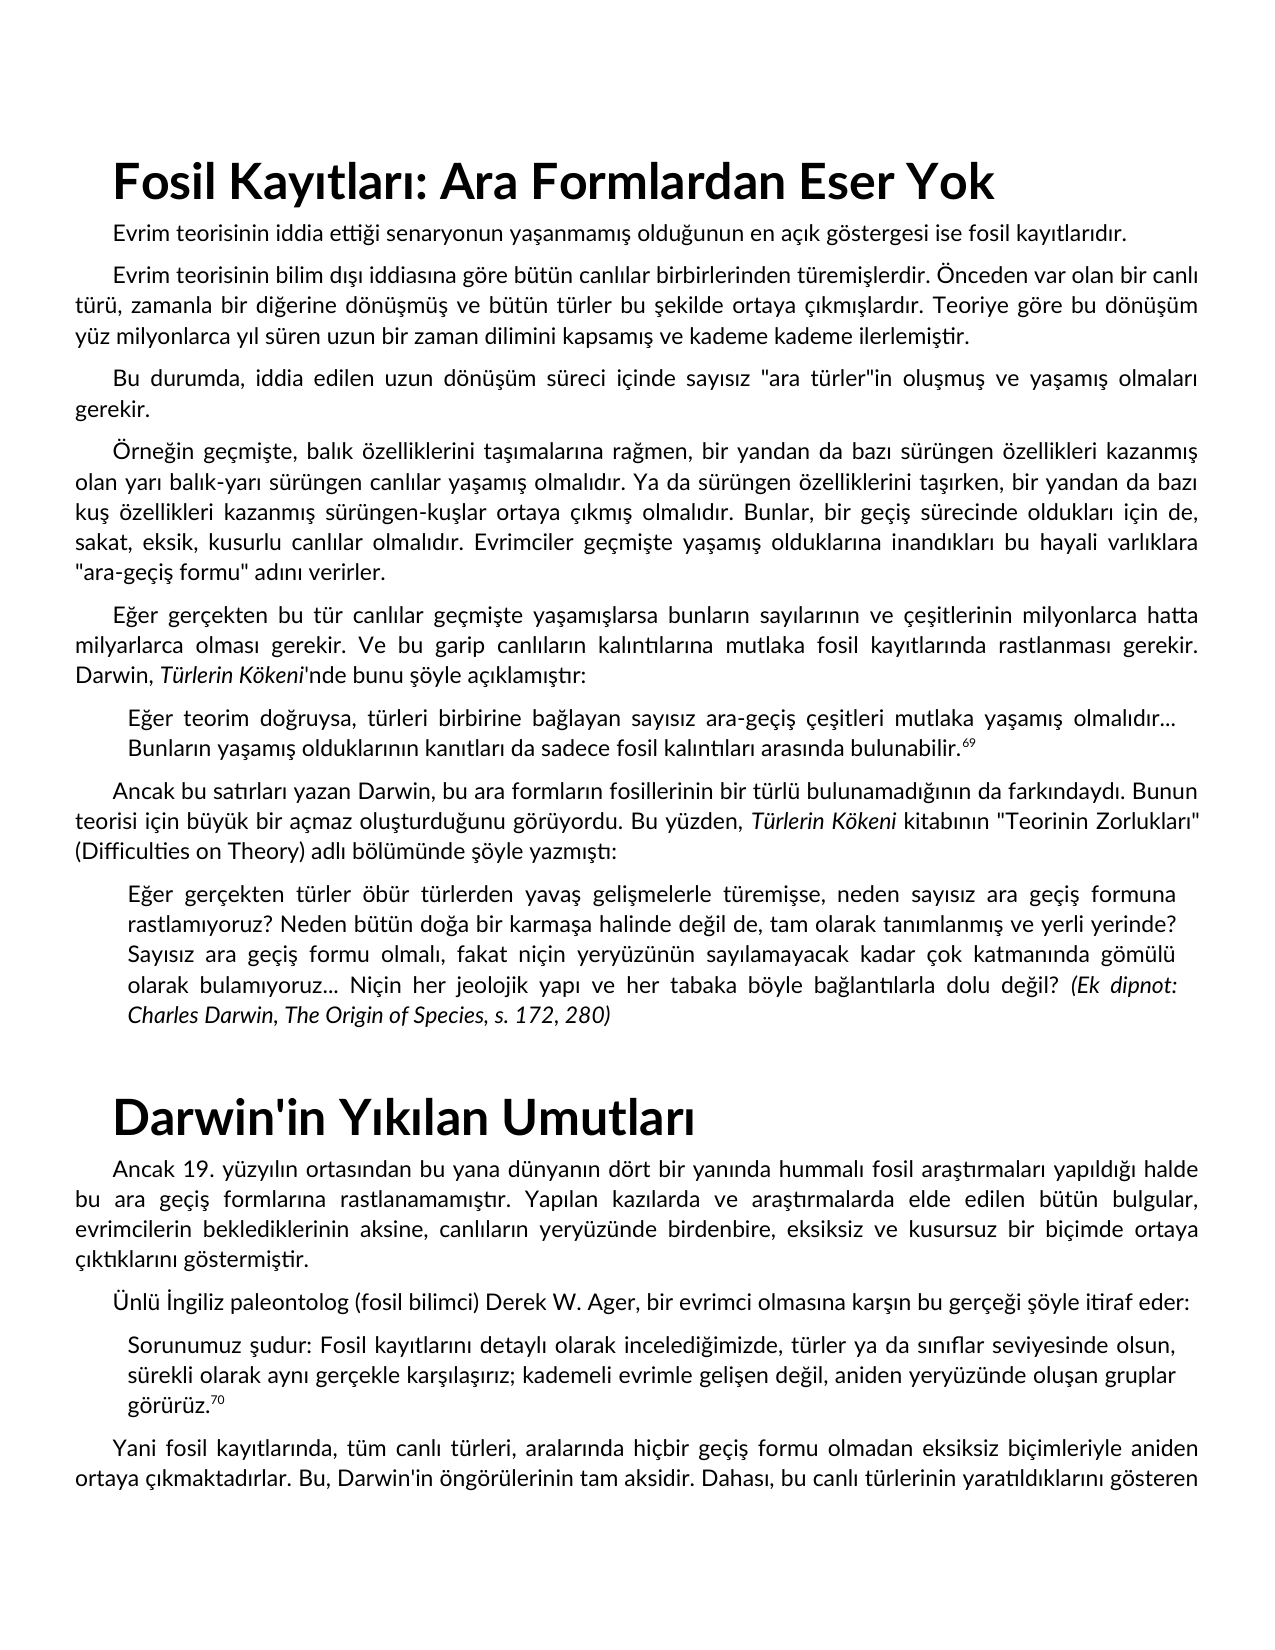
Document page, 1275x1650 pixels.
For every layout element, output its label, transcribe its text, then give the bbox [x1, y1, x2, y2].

text Örneğin geçmişte, balık özelliklerini taşımalarına rağmen, bir yandan da bazı sürüngen özellikleri kazanmış olan yarı balık-yarı sürüngen canlılar yaşamış olmalıdır. Ya da sürüngen özelliklerini taşırken, bir yandan da bazı kuş özellikleri kazanmış sürüngen-kuşlar ortaya çıkmış olmalıdır. Bunlar, bir geçiş sürecinde oldukları için de, sakat, eksik, kusurlu canlılar olmalıdır. Evrimciler geçmişte yaşamış olduklarına inandıkları bu hayali varlıklara "ara-geçiş formu" adını verirler. [75, 437, 1200, 585]
text Eğer gerçekten bu tür canlılar geçmişte yaşamışlarsa bunların sayılarının ve çeşitlerinin milyonlarca hatta milyarlarca olması gerekir. Ve bu garip canlıların kalıntılarına mutlaka fosil kayıtlarında rastlanması gerekir. Darwin, Türlerin Kökeni'nde bunu şöyle açıklamıştır: [75, 601, 1200, 688]
text Ünlü İngiliz paleontolog (fosil bilimci) Derek W. Ager, bir evrimci olmasına karşın bu gerçeği şöyle itiraf eder: [75, 1288, 1200, 1315]
text Ancak bu satırları yazan Darwin, bu ara formların fosillerinin bir türlü bulunamadığının da farkındaydı. Bunun teorisi için büyük bir açmaz oluşturduğunu görüyordu. Bu yüzden, Türlerin Kökeni kitabının "Teorinin Zorlukları" (Difficulties on Theory) adlı bölümünde şöyle yazmıştı: [75, 777, 1200, 864]
text Eğer gerçekten türler öbür türlerden yavaş gelişmelerle türemişse, neden sayısız ara geçiş formuna rastlamıyoruz? Neden bütün doğa bir karmaşa halinde değil de, tam olarak tanımlanmış ve yerli yerinde? Sayısız ara geçiş formu olmalı, fakat niçin yeryüzünün sayılamayacak kadar çok katmanında gömülü olarak bulamıyoruz... Niçin her jeolojik yapı ve her tabaka böyle bağlantılarla dolu değil? (Ek dipnot: Charles Darwin, The Origin of Species, s. 172, 280) [127, 880, 1177, 1028]
text Eğer teorim doğruysa, türleri birbirine bağlayan sayısız ara-geçiş çeşitleri mutlaka yaşamış olmalıdır... Bunların yaşamış olduklarının kanıtları da sadece fosil kalıntıları arasında bulunabilir.69 [127, 704, 1177, 761]
text Yani fosil kayıtlarında, tüm canlı türleri, aralarında hiçbir geçiş formu olmadan eksiksiz biçimleriyle aniden ortaya çıkmaktadırlar. Bu, Darwin'in öngörülerinin tam aksidir. Dahası, bu canlı türlerinin yaratıldıklarını gösteren [75, 1433, 1200, 1491]
subtitle Fosil Kayıtları: Ara Formlardan Eser Yok [112, 150, 1200, 210]
text Ancak 19. yüzyılın ortasından bu yana dünyanın dört bir yanında hummalı fosil araştırmaları yapıldığı halde bu ara geçiş formlarına rastlanamamıştır. Yapılan kazılarda ve araştırmalarda elde edilen bütün bulgular, evrimcilerin beklediklerinin aksine, canlıların yeryüzünde birdenbire, eksiksiz ve kusursuz bir biçimde ortaya çıktıklarını göstermiştir. [75, 1154, 1200, 1272]
text Evrim teorisinin iddia ettiği senaryonun yaşanmamış olduğunun en açık göstergesi ise fosil kayıtlarıdır. [75, 218, 1200, 246]
text Evrim teorisinin bilim dışı iddiasına göre bütün canlılar birbirlerinden türemişlerdir. Önceden var olan bir canlı türü, zamanla bir diğerine dönüşmüş ve bütün türler bu şekilde ortaya çıkmışlardır. Teoriye göre bu dönüşüm yüz milyonlarca yıl süren uzun bir zaman dilimini kapsamış ve kademe kademe ilerlemiştir. [75, 261, 1200, 349]
text Bu durumda, iddia edilen uzun dönüşüm süreci içinde sayısız "ara türler"in oluşmuş ve yaşamış olmaları gerekir. [75, 364, 1200, 422]
text Sorunumuz şudur: Fosil kayıtlarını detaylı olarak incelediğimizde, türler ya da sınıflar seviyesinde olsun, sürekli olarak aynı gerçekle karşılaşırız; kademeli evrimle gelişen değil, aniden yeryüzünde oluşan gruplar görürüz.70 [127, 1330, 1177, 1418]
subtitle Darwin'in Yıkılan Umutları [112, 1086, 1200, 1146]
